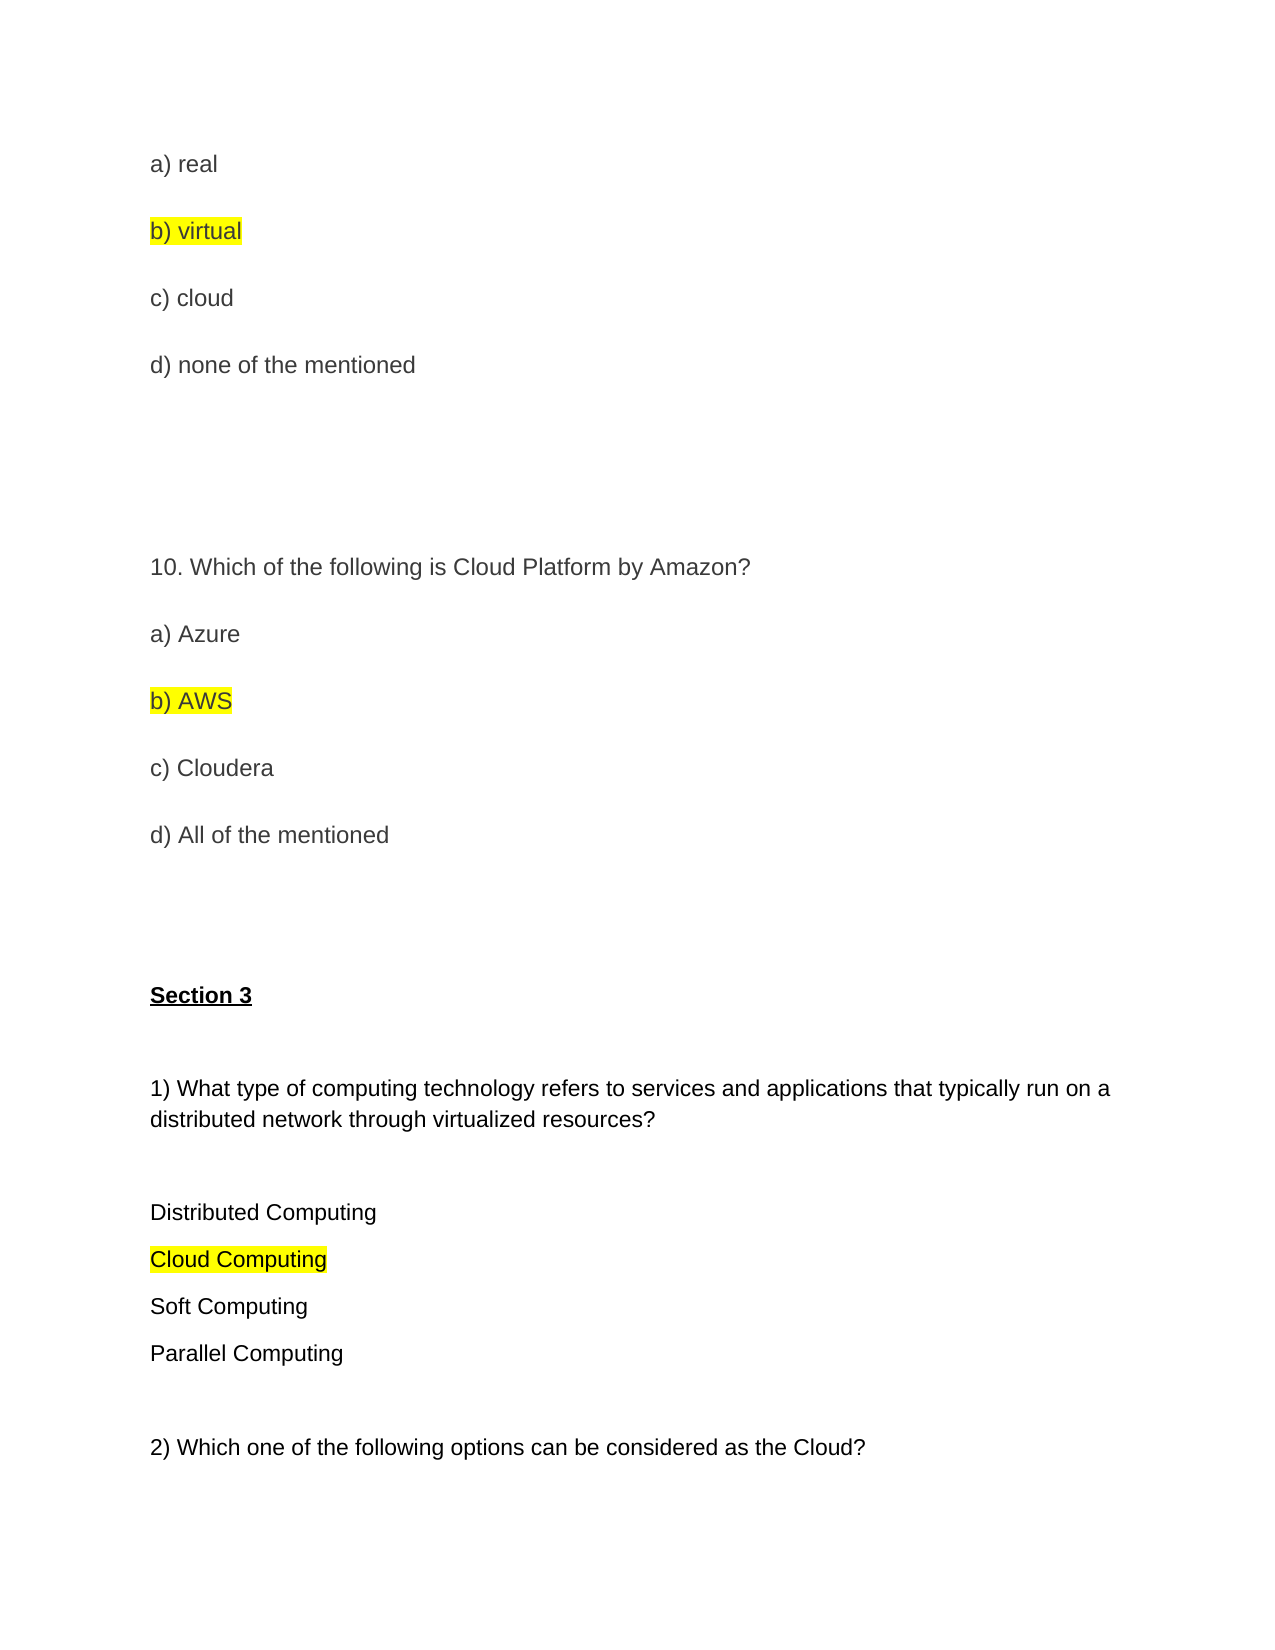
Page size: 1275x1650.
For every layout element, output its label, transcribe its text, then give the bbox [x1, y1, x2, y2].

text Section 3 [150, 982, 1125, 1008]
text 2) Which one of the following options can be considered as the Cloud? [150, 1434, 1125, 1460]
text b) AWS [150, 687, 1125, 714]
text a) Azure [150, 619, 1125, 647]
text Distributed Computing [150, 1199, 1125, 1226]
text c) Cloudera [150, 754, 1125, 781]
text Parallel Computing [150, 1340, 1125, 1366]
text 10. Which of the following is Cloud Platform by Amazon? [150, 552, 1125, 580]
text Cloud Computing [150, 1246, 1125, 1273]
text 1) What type of computing technology refers to services and applications that typically run on a distributed network through virtualized resources? [150, 1075, 1125, 1132]
text c) cloud [150, 284, 1125, 312]
text b) virtual [150, 217, 1125, 245]
text d) All of the mentioned [150, 821, 1125, 848]
text a) real [150, 150, 1125, 178]
text d) none of the mentioned [150, 351, 1125, 379]
text Soft Computing [150, 1293, 1125, 1319]
